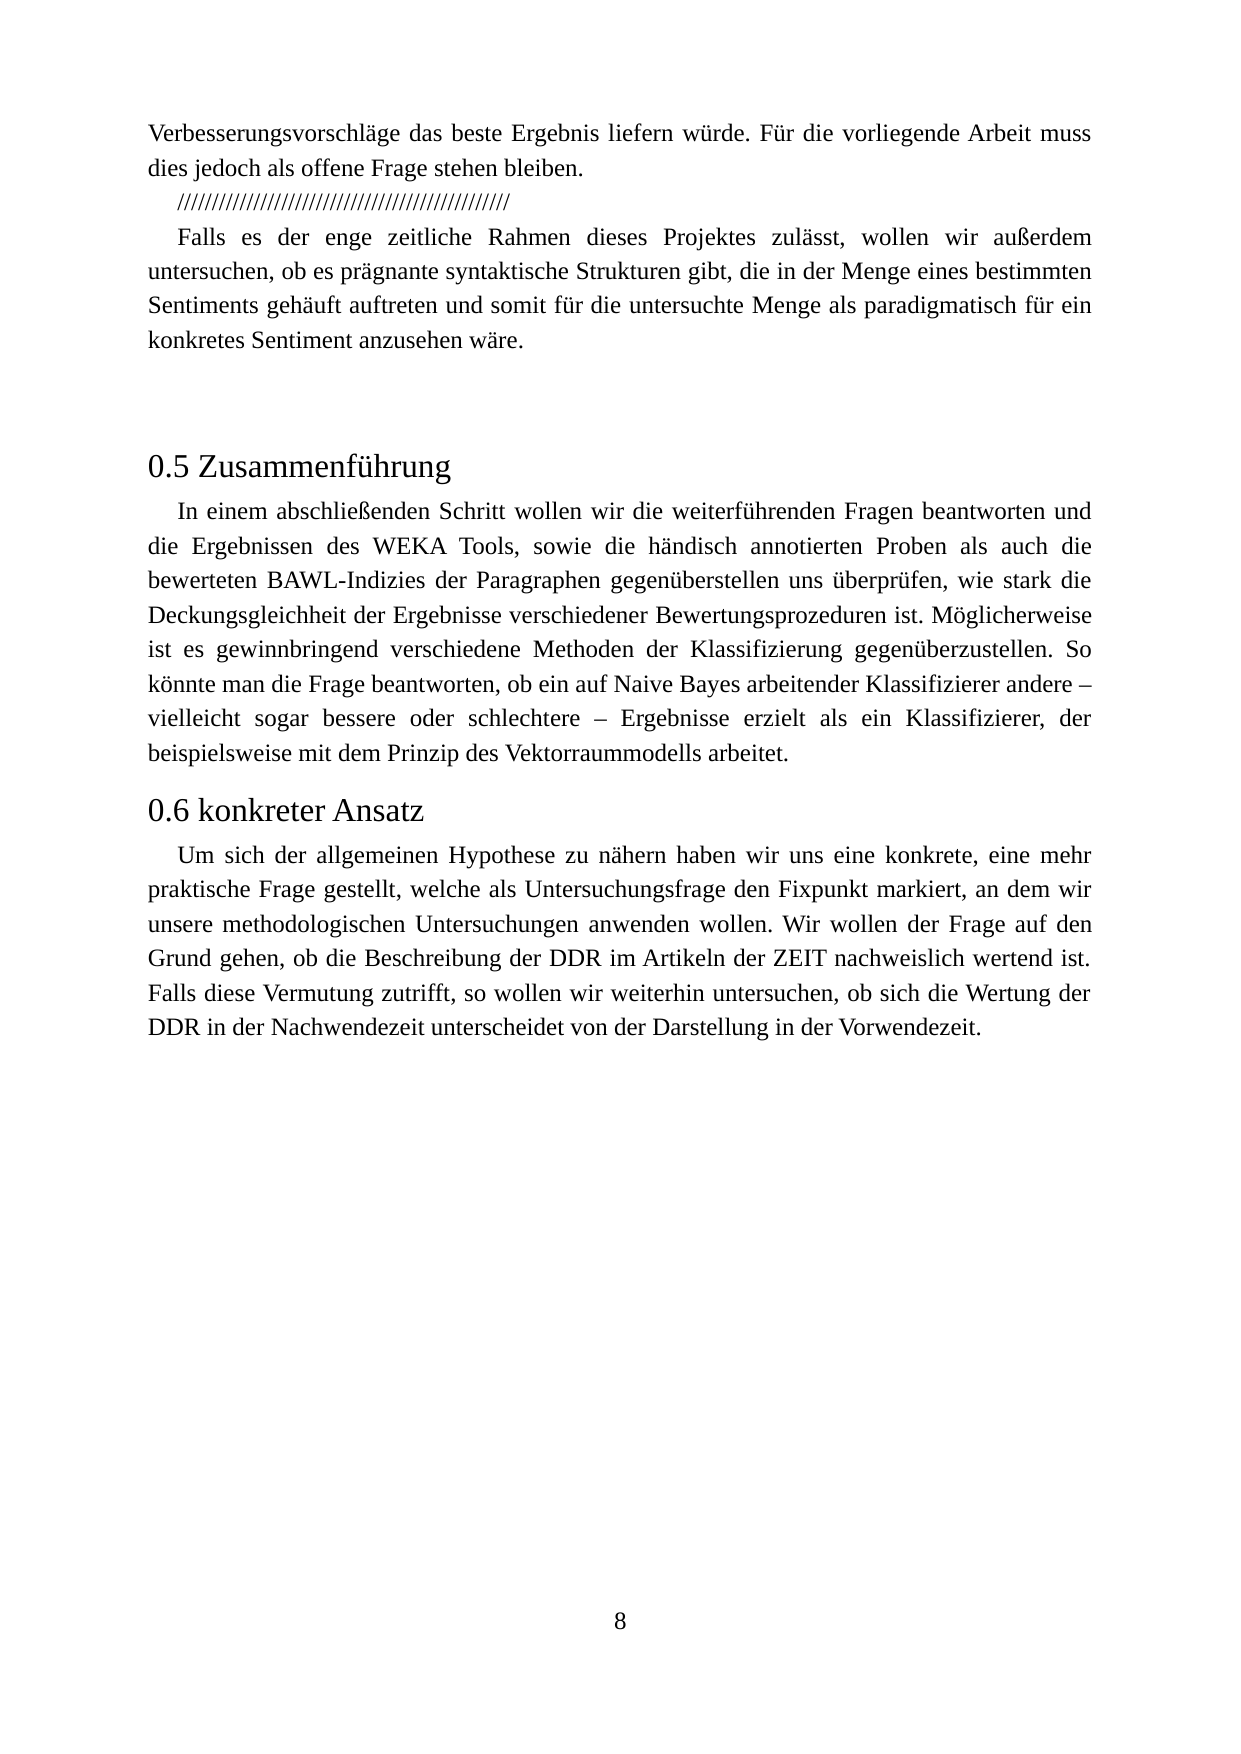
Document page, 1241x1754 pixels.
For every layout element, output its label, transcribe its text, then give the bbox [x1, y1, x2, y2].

text Um sich der allgemeinen Hypothese zu nähern haben wir uns eine konkrete, eine mehr praktische Frage gestellt, welche als Untersuchungsfrage den Fixpunkt markiert, an dem wir unsere methodologischen Untersuchungen anwenden wollen. Wir wollen der Frage auf den Grund gehen, ob die Beschreibung der DDR im Artikeln der ZEIT nachweislich wertend ist. Falls diese Vermutung zutrifft, so wollen wir weiterhin untersuchen, ob sich die Wertung der DDR in der Nachwendezeit unterscheidet von der Darstellung in der Vorwendezeit. [148, 840, 1093, 1041]
text Falls es der enge zeitliche Rahmen dieses Projektes zulässt, wollen wir außerdem untersuchen, ob es prägnante syntaktische Strukturen gibt, die in der Menge eines bestimmten Sentiments gehäuft auftreten und somit für die untersuchte Menge als paradigmatisch für ein konkretes Sentiment anzusehen wäre. [148, 222, 1093, 354]
text //////////////////////////////////////////////// [148, 187, 1093, 216]
text In einem abschließenden Schritt wollen wir die weiterführenden Fragen beantworten und die Ergebnissen des WEKA Tools, sowie die händisch annotierten Proben als auch die bewerteten BAWL-Indizies der Paragraphen gegenüberstellen uns überprüfen, wie stark die Deckungsgleichheit der Ergebnisse verschiedener Bewertungsprozeduren ist. Möglicherweise ist es gewinnbringend verschiedene Methoden der Klassifizierung gegenüberzustellen. So könnte man die Frage beantworten, ob ein auf Naive Bayes arbeitender Klassifizierer andere – vielleicht sogar bessere oder schlechtere – Ergebnisse erzielt als ein Klassifizierer, der beispielsweise mit dem Prinzip des Vektorraummodells arbeitet. [148, 496, 1093, 766]
text 0.6 konkreter Ansatz [148, 790, 1093, 828]
text Verbesserungsvorschläge das beste Ergebnis liefern würde. Für die vorliegende Arbeit muss dies jedoch als offene Frage stehen bleiben. [148, 118, 1093, 181]
text 0.5 Zusammenführung [148, 446, 1093, 484]
